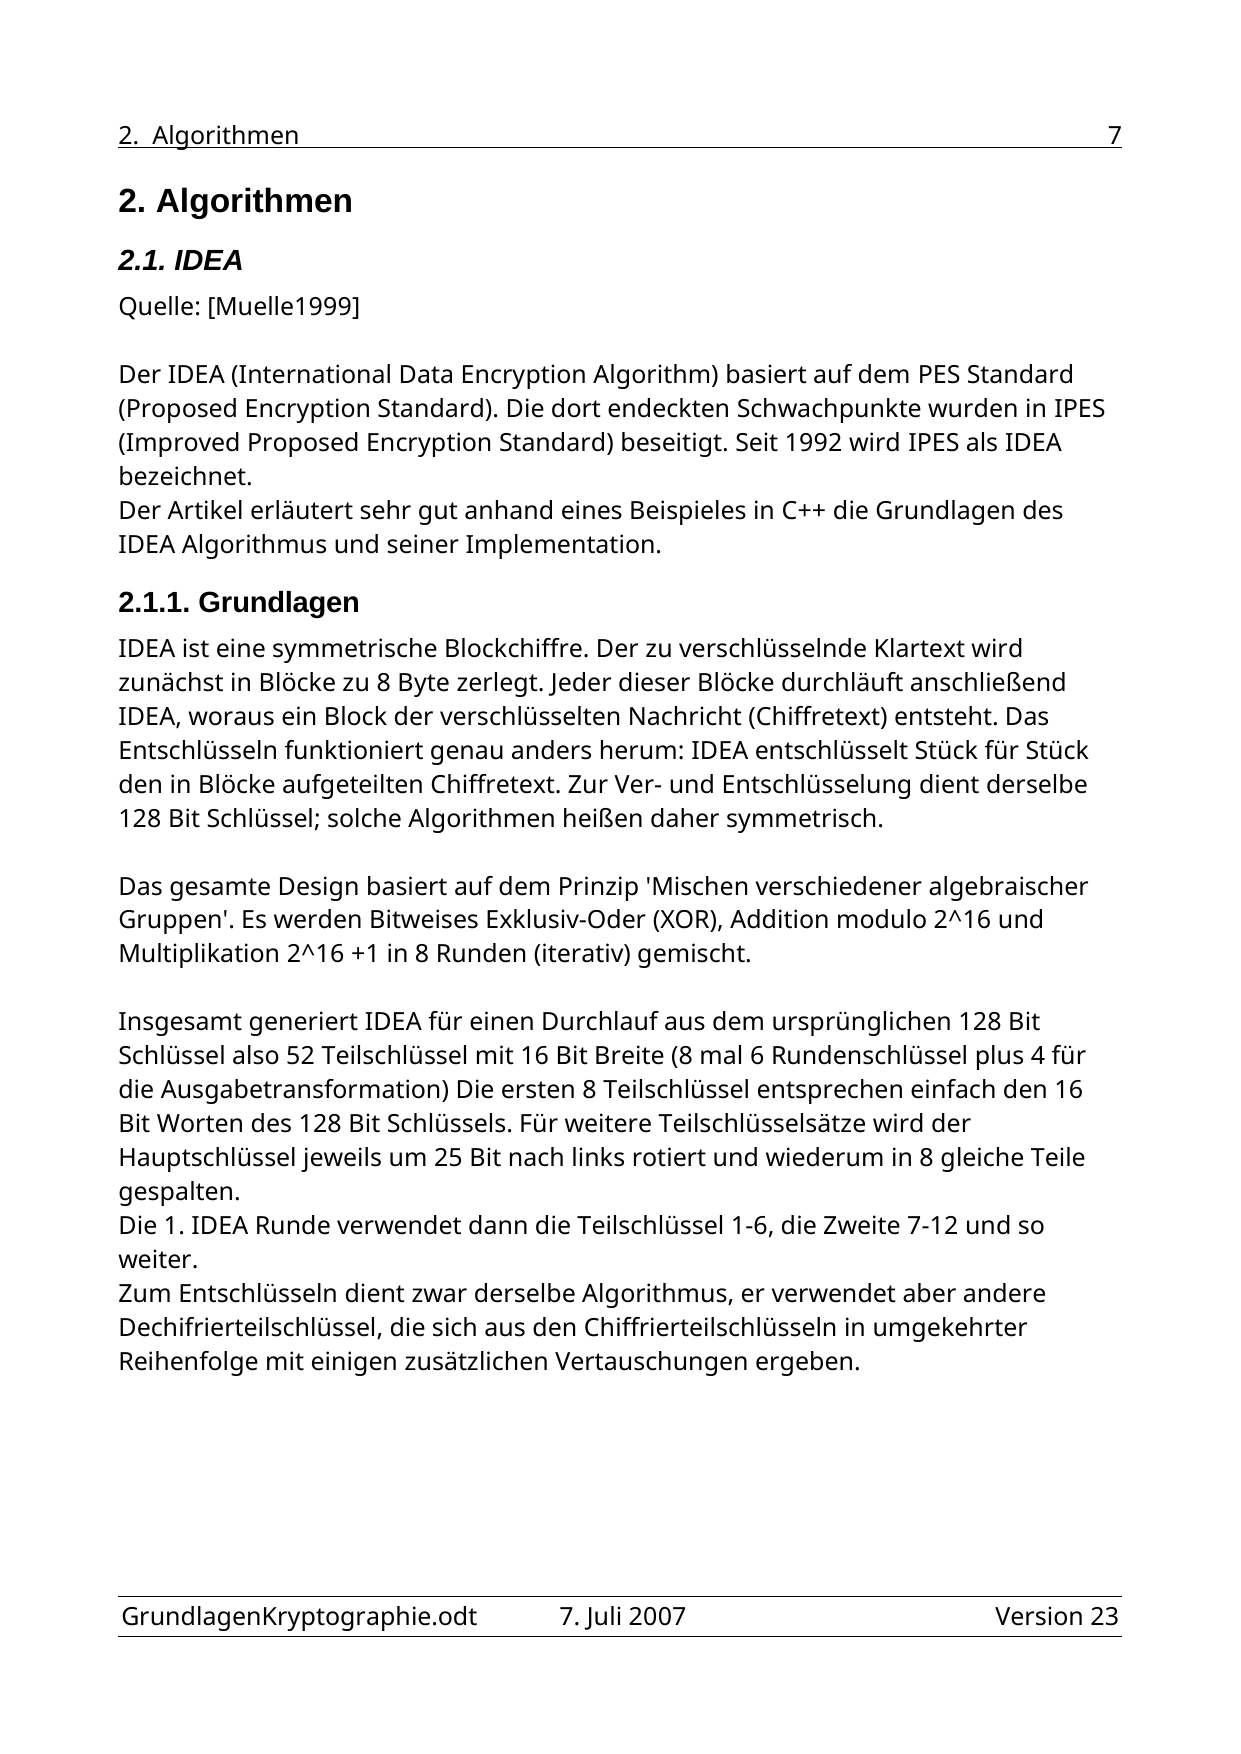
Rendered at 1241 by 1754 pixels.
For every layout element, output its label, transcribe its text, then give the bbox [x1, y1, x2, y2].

text Insgesamt generiert IDEA für einen Durchlauf aus dem ursprünglichen 128 Bit Schlüssel also 52 Teilschlüssel mit 16 Bit Breite (8 mal 6 Rundenschlüssel plus 4 für die Ausgabetransformation) Die ersten 8 Teilschlüssel entsprechen einfach den 16 Bit Worten des 128 Bit Schlüssels. Für weitere Teilschlüsselsätze wird der Hauptschlüssel jeweils um 25 Bit nach links rotiert und wiederum in 8 gleiche Teile gespalten. [118, 1004, 1122, 1208]
text Das gesamte Design basiert auf dem Prinzip 'Mischen verschiedener algebraischer Gruppen'. Es werden Bitweises Exklusiv-Oder (XOR), Addition modulo 2^16 und Multiplikation 2^16 +1 in 8 Runden (iterativ) gemischt. [118, 868, 1122, 970]
text Der IDEA (International Data Encryption Algorithm) basiert auf dem PES Standard (Proposed Encryption Standard). Die dort endeckten Schwachpunkte wurden in IPES (Improved Proposed Encryption Standard) beseitigt. Seit 1992 wird IPES als IDEA bezeichnet. [118, 357, 1122, 493]
text Quelle: [Muelle1999] [118, 289, 1122, 323]
text Zum Entschlüsseln dient zwar derselbe Algorithmus, er verwendet aber andere Dechifrierteilschlüssel, die sich aus den Chiffrierteilschlüsseln in umgekehrter Reihenfolge mit einigen zusätzlichen Vertauschungen ergeben. [118, 1276, 1122, 1378]
text Der Artikel erläutert sehr gut anhand eines Beispieles in C++ die Grundlagen des IDEA Algorithmus und seiner Implementation. [118, 493, 1122, 561]
subtitle IDEA [118, 244, 1122, 277]
subtitle Algorithmen [118, 182, 1122, 219]
subtitle Grundlagen [118, 586, 1122, 618]
text Die 1. IDEA Runde verwendet dann die Teilschlüssel 1-6, die Zweite 7-12 und so weiter. [118, 1208, 1122, 1276]
text IDEA ist eine symmetrische Blockchiffre. Der zu verschlüsselnde Klartext wird zunächst in Blöcke zu 8 Byte zerlegt. Jeder dieser Blöcke durchläuft anschließend IDEA, woraus ein Block der verschlüsselten Nachricht (Chiffretext) entsteht. Das Entschlüsseln funktioniert genau anders herum: IDEA entschlüsselt Stück für Stück den in Blöcke aufgeteilten Chiffretext. Zur Ver- und Entschlüsselung dient derselbe 128 Bit Schlüssel; solche Algorithmen heißen daher symmetrisch. [118, 631, 1122, 834]
